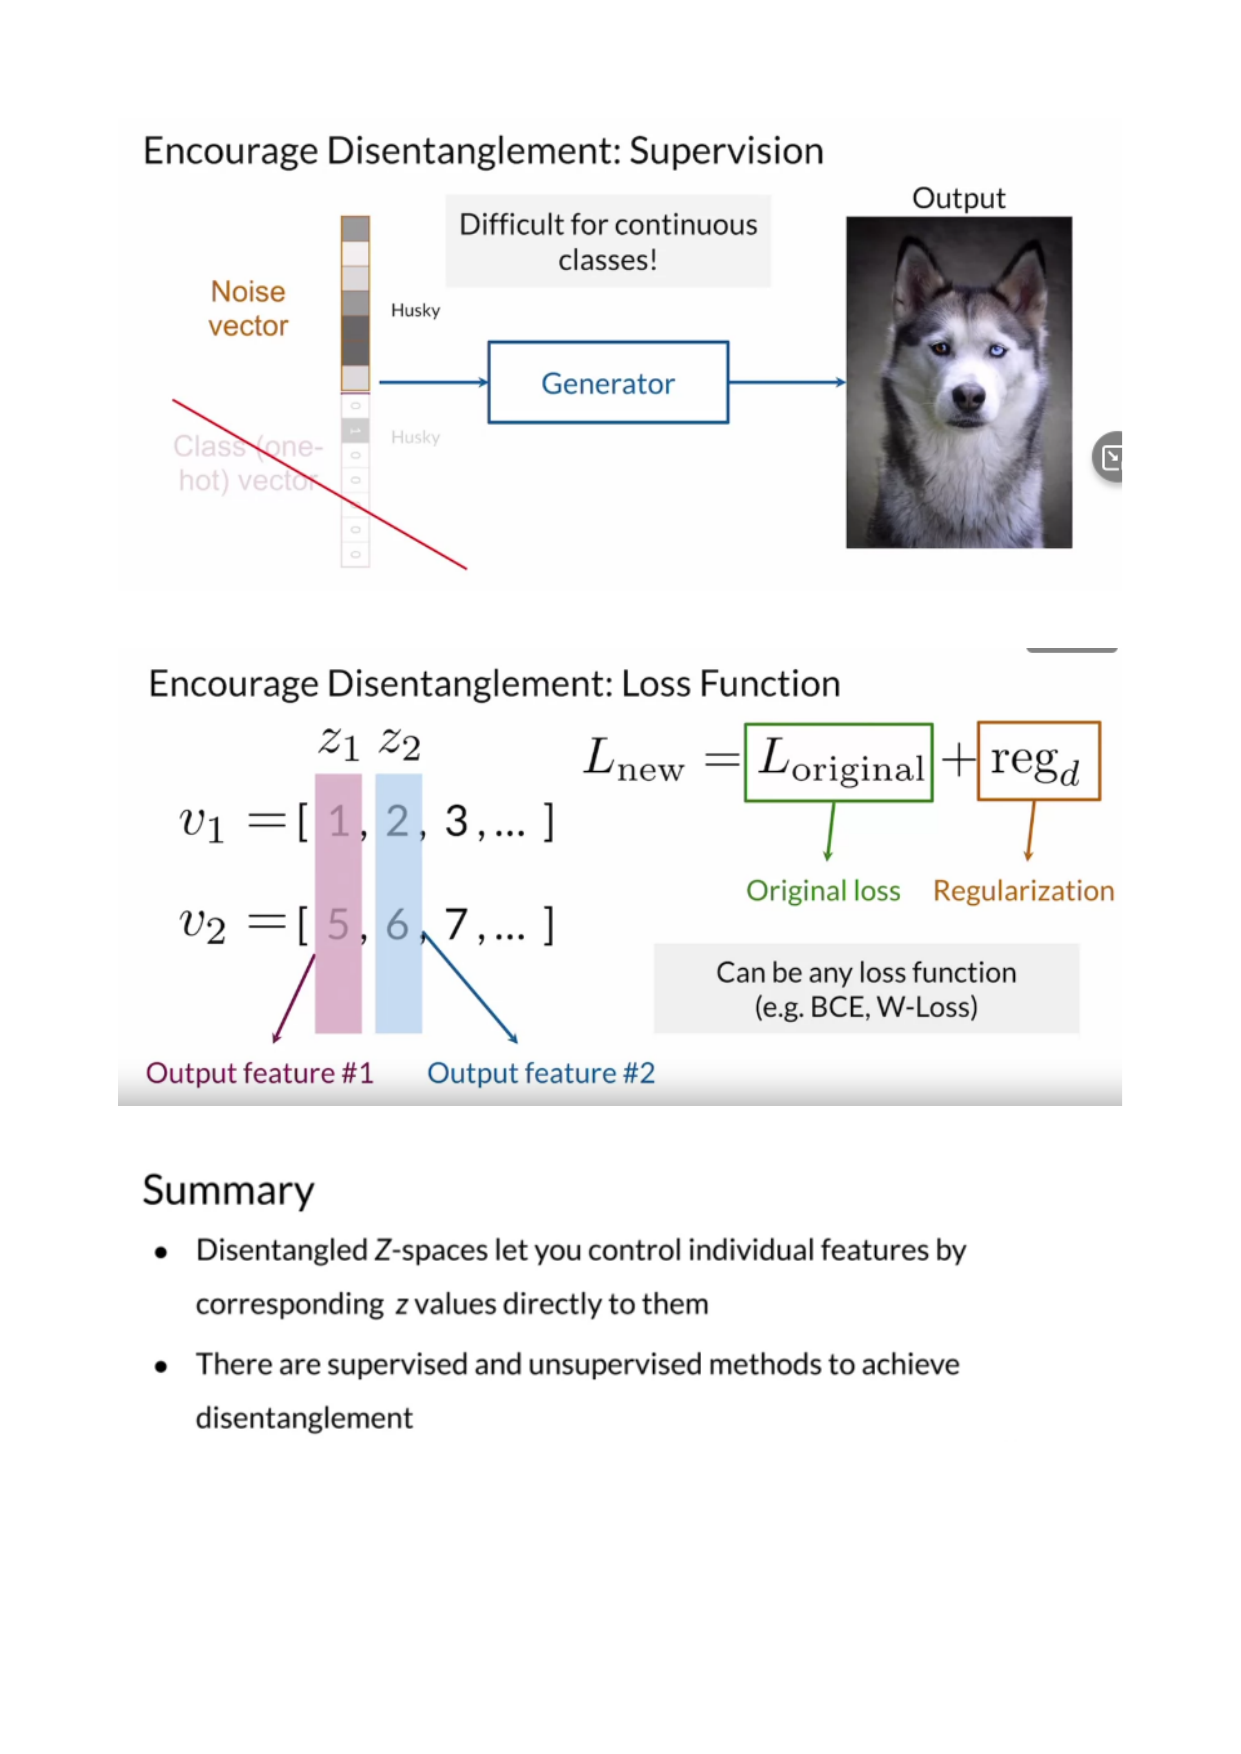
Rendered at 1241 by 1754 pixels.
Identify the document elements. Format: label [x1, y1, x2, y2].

picture [118, 648, 1123, 1106]
picture [118, 1162, 1123, 1442]
picture [118, 118, 1123, 591]
